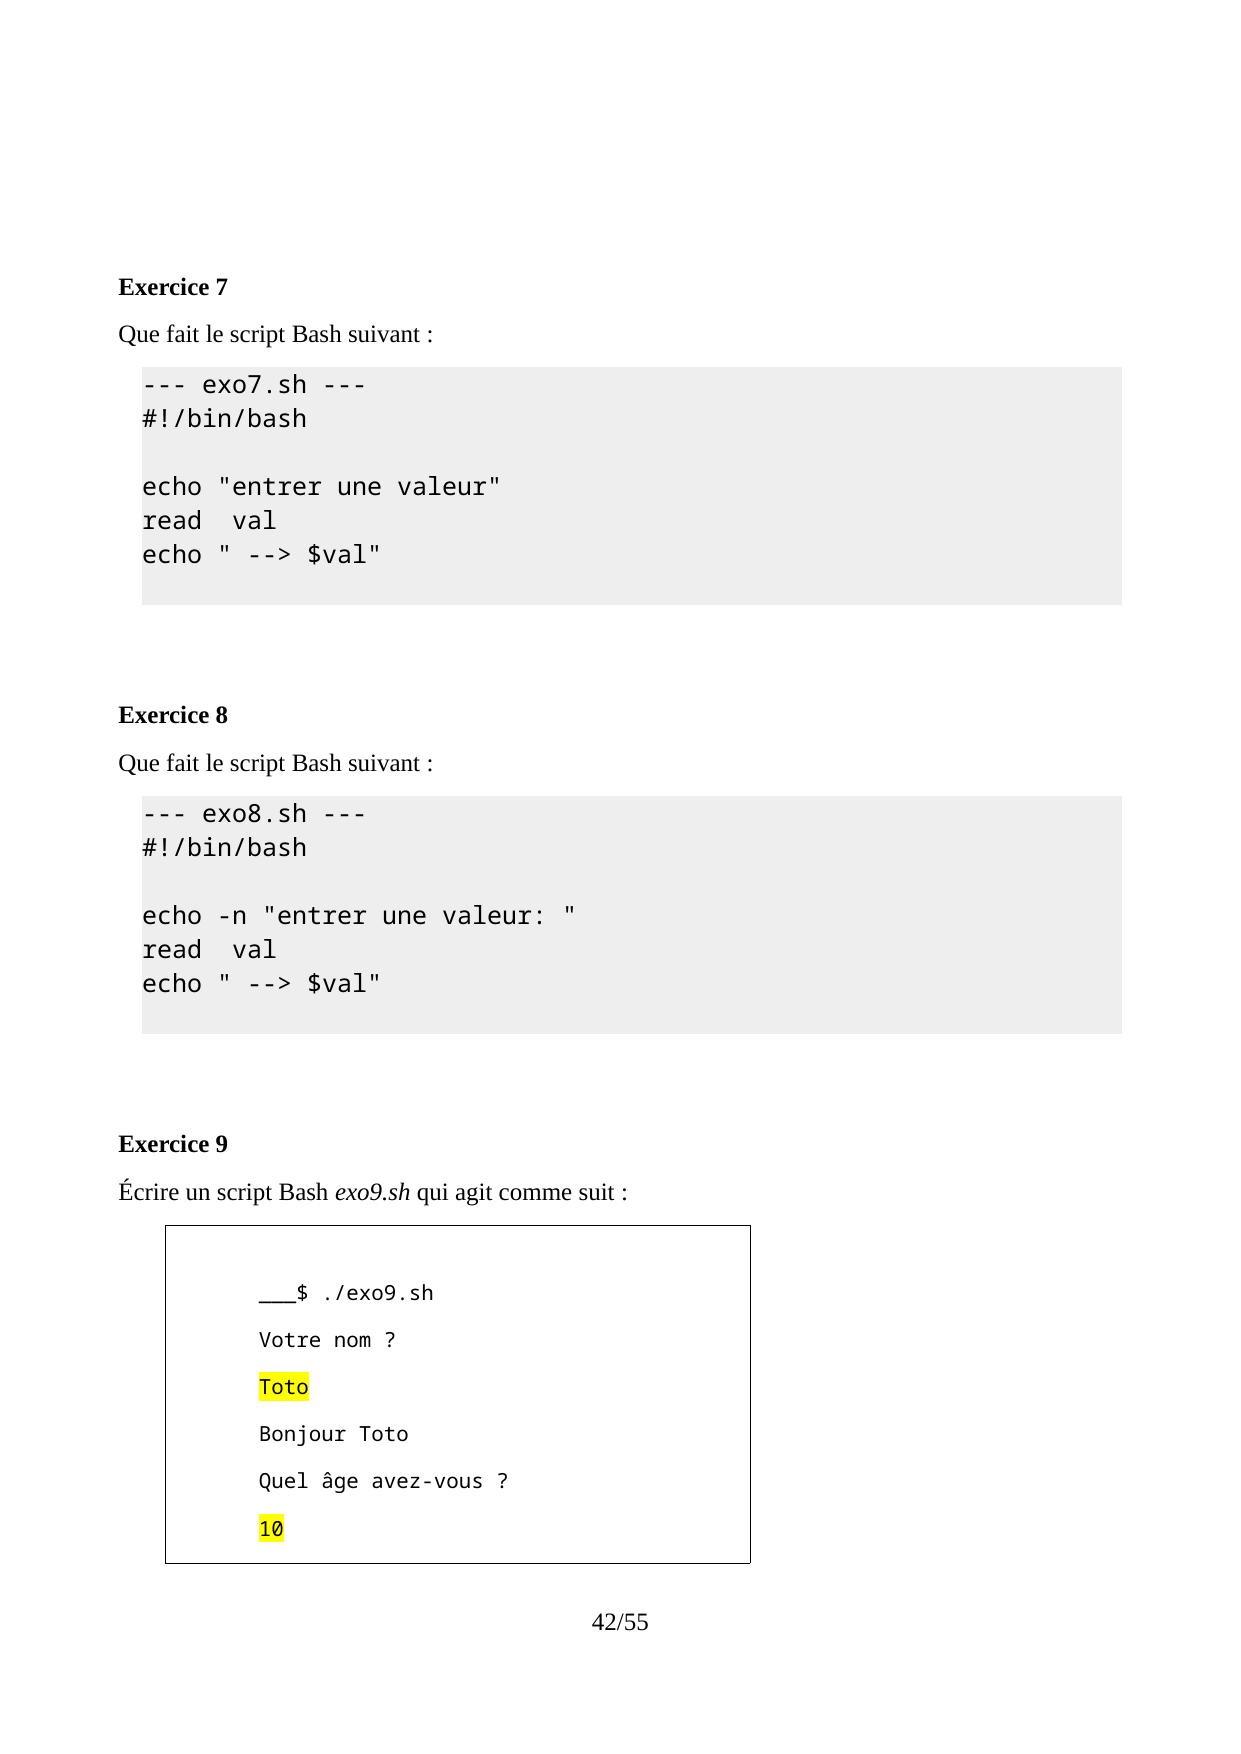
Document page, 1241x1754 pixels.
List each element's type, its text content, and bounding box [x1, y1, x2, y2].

table_header ___$ ./exo9.sh Votre nom ? Toto Bonjour Toto Quel âge avez-vous ? 10 [166, 1226, 750, 1563]
text #!/bin/bash echo -n "entrer une valeur: " read val echo " --> $val" [142, 830, 1122, 1034]
text Que fait le script Bash suivant : [118, 319, 1122, 348]
text Exercice 9 [118, 1129, 1122, 1158]
text Exercice 8 [118, 700, 1122, 729]
text Exercice 7 [118, 272, 1122, 300]
text #!/bin/bash echo "entrer une valeur" read val echo " --> $val" [142, 401, 1122, 605]
text Que fait le script Bash suivant : [118, 748, 1122, 777]
text Écrire un script Bash exo9.sh qui agit comme suit : [118, 1177, 1122, 1206]
text --- exo8.sh --- [142, 796, 1122, 830]
text --- exo7.sh --- [142, 367, 1122, 401]
